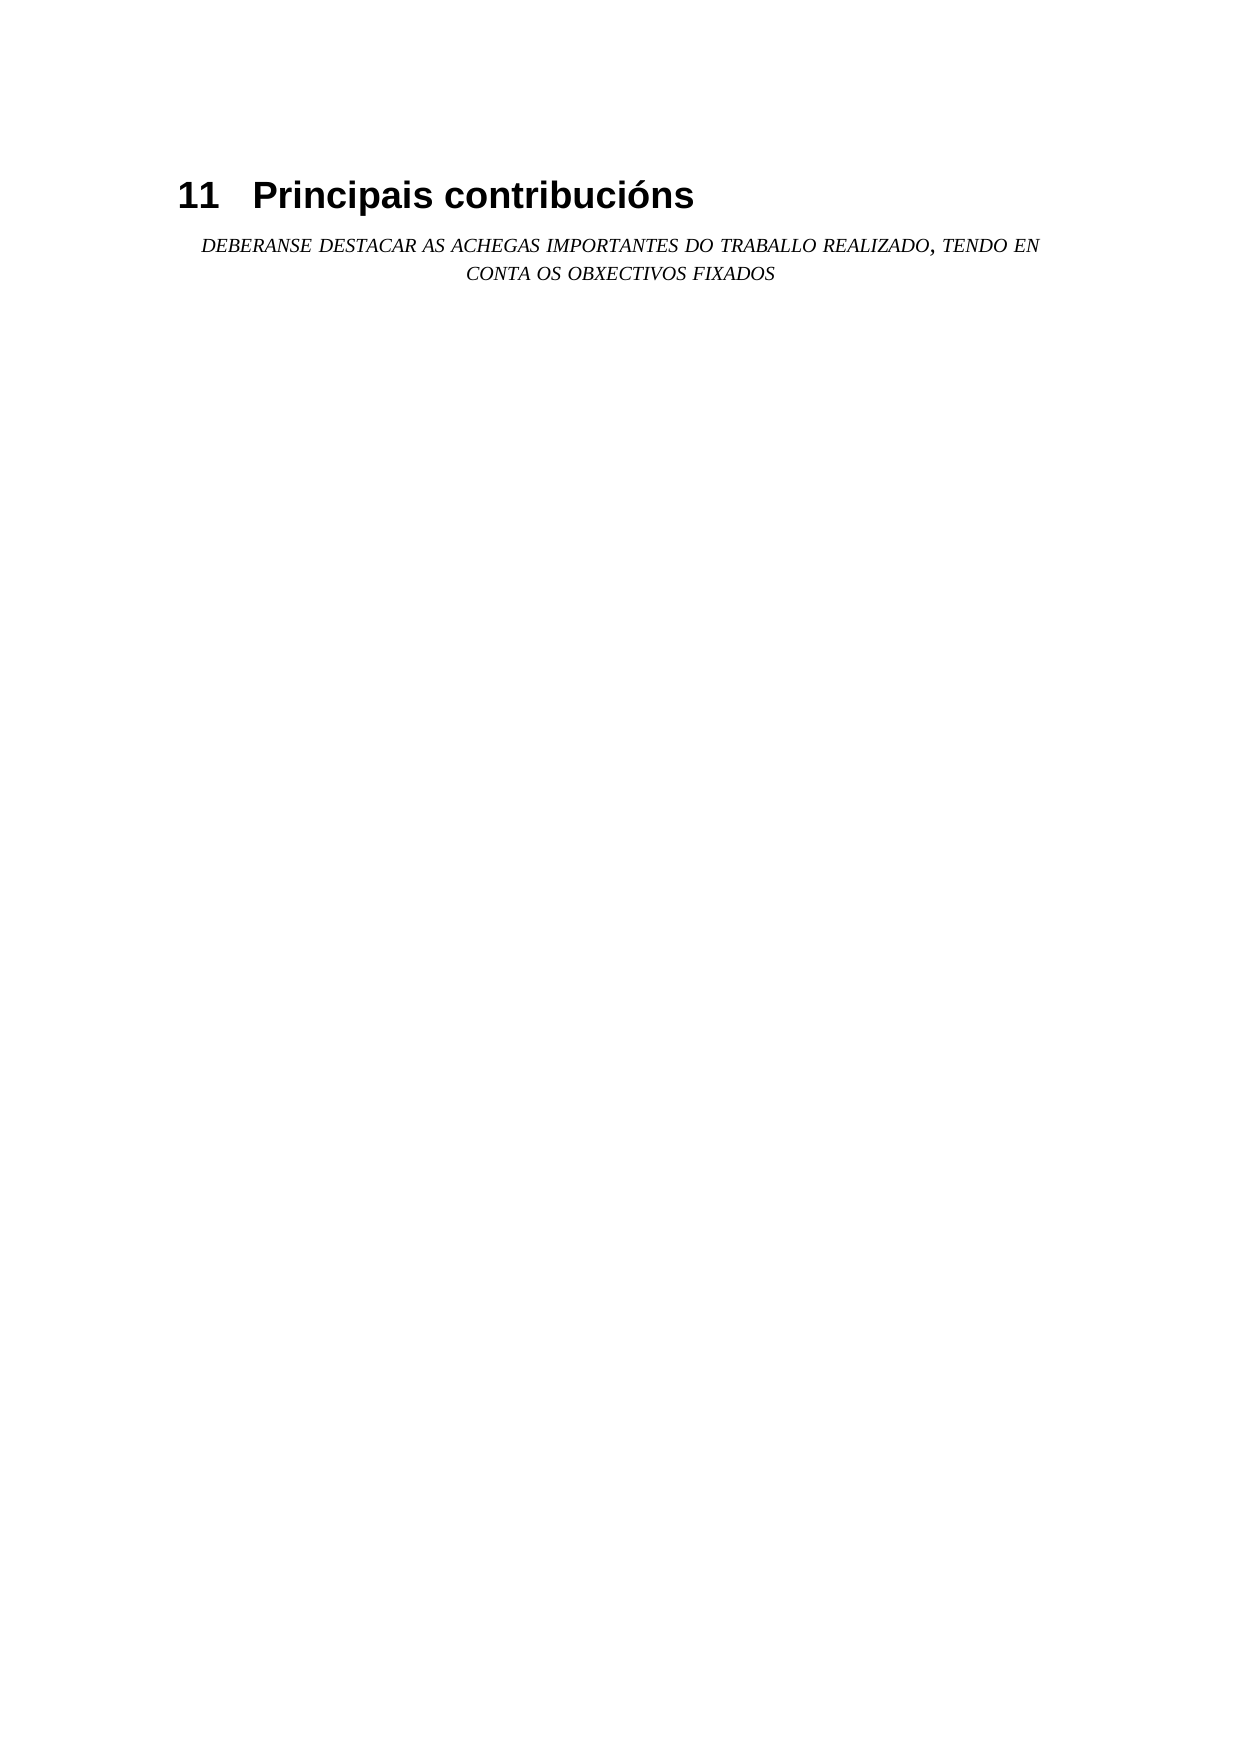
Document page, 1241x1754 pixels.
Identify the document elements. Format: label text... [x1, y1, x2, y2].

subtitle Principais contribucións [177, 173, 1063, 216]
text deberanse destacar as achegas importantes do traballo realizado, tendo en conta os obxectivos fixados [177, 229, 1063, 286]
